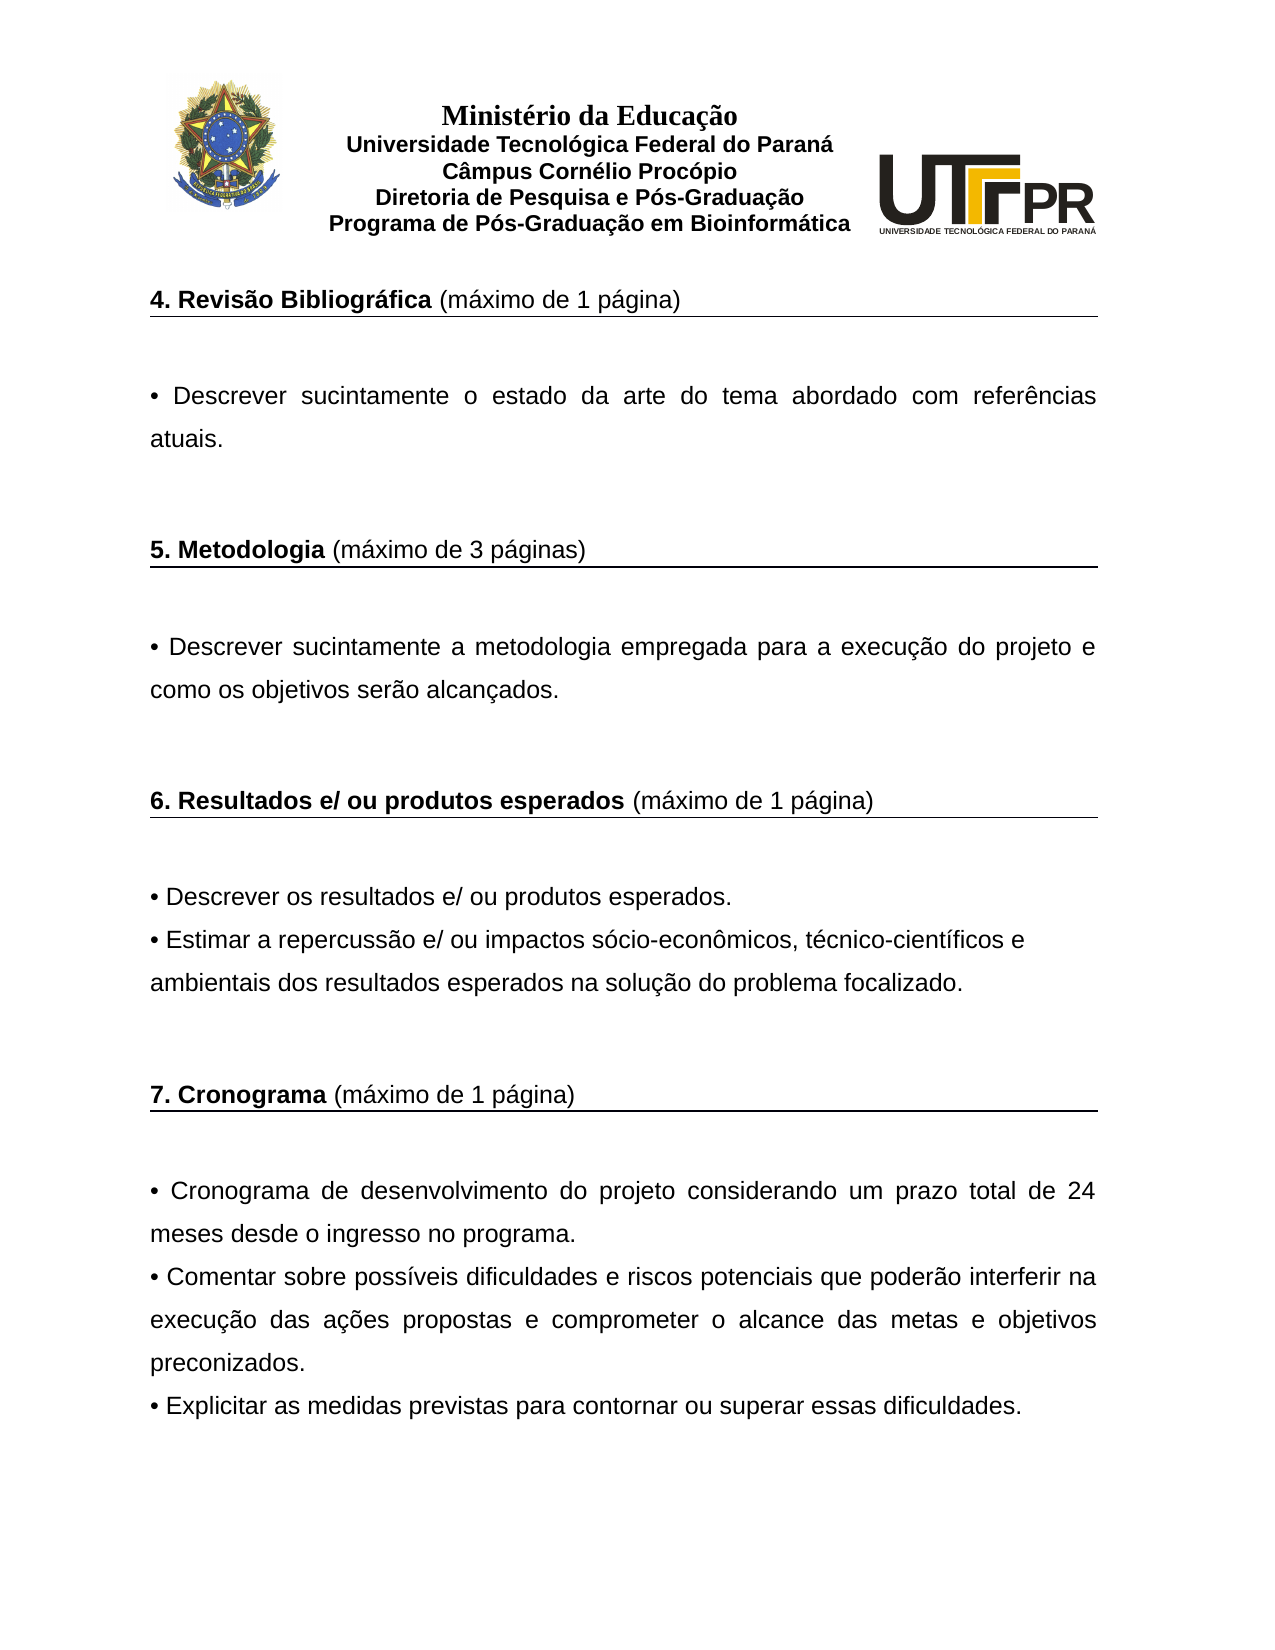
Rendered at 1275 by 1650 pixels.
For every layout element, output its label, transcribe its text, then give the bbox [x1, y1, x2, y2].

subtitle 4. Revisão Bibliográfica (máximo de 1 página) [150, 285, 1098, 316]
picture [171, 73, 286, 217]
subtitle 5. Metodologia (máximo de 3 páginas) [150, 535, 1098, 566]
text • Descrever sucintamente a metodologia empregada para a execução do projeto e como os objetivos serão alcançados. [150, 632, 1098, 703]
subtitle 6. Resultados e/ ou produtos esperados (máximo de 1 página) [150, 786, 1098, 817]
text • Cronograma de desenvolvimento do projeto considerando um prazo total de 24 meses desde o ingresso no programa. [150, 1176, 1098, 1248]
text • Descrever sucintamente o estado da arte do tema abordado com referências atuais. [150, 381, 1098, 453]
text • Descrever os resultados e/ ou produtos esperados. • Estimar a repercussão e/ ou impactos sócio-econômicos, técnico-científicos e ambientais dos resultados esperados na solução do problema focalizado. [150, 882, 1098, 997]
subtitle 7. Cronograma (máximo de 1 página) [150, 1079, 1098, 1110]
text • Comentar sobre possíveis dificuldades e riscos potenciais que poderão interferir na execução das ações propostas e comprometer o alcance das metas e objetivos preconizados. • Explicitar as medidas previstas para contornar ou superar essas dificuldades. [150, 1262, 1098, 1420]
